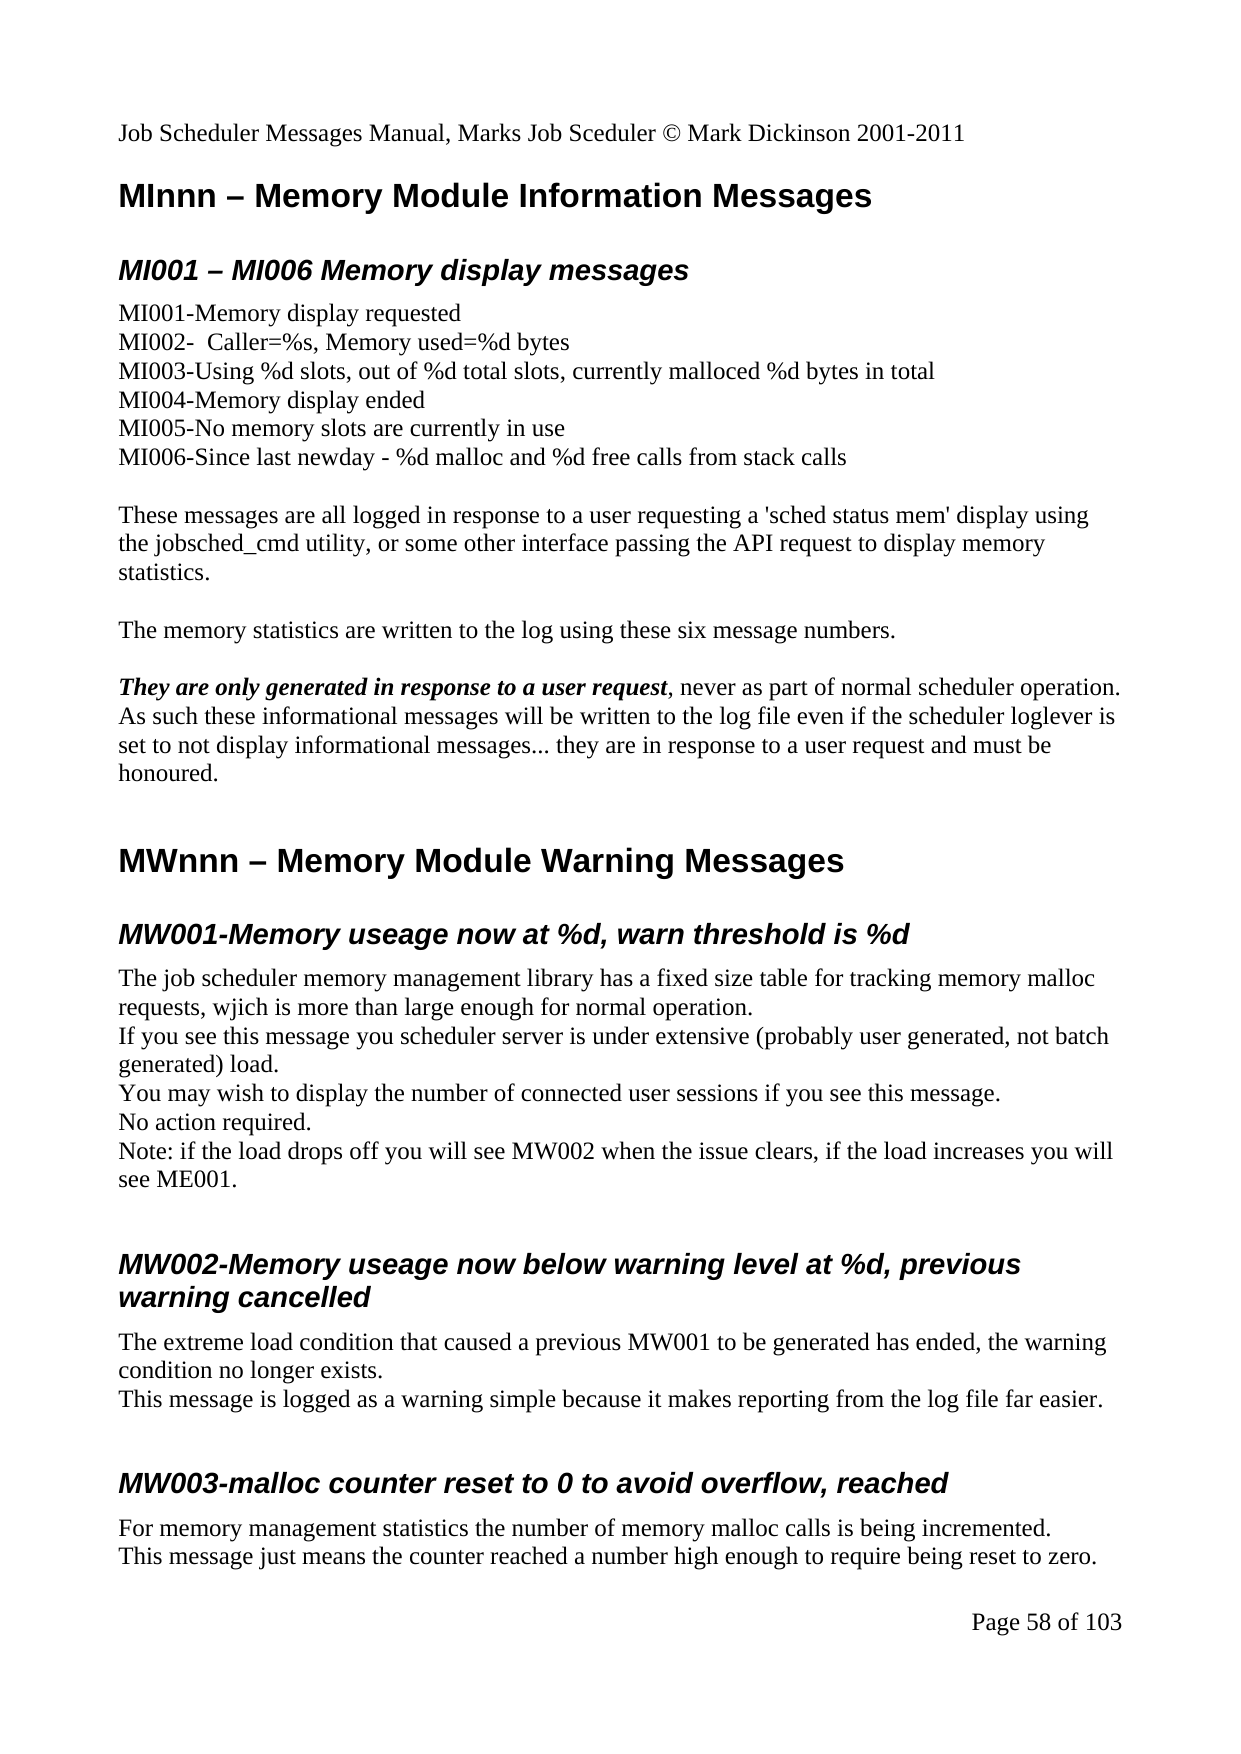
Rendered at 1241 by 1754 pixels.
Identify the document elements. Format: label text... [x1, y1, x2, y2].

text This message just means the counter reached a number high enough to require being reset to zero. [118, 1541, 1122, 1570]
text No action required. [118, 1107, 1122, 1136]
text MI001-Memory display requested [118, 298, 1122, 327]
text Note: if the load drops off you will see MW002 when the issue clears, if the load increases you will see ME001. [118, 1136, 1122, 1193]
text You may wish to display the number of connected user sessions if you see this message. [118, 1078, 1122, 1107]
text These messages are all logged in response to a user requesting a 'sched status mem' display using the jobsched_cmd utility, or some other interface passing the API request to display memory statistics. [118, 500, 1122, 586]
subtitle MW001-Memory useage now at %d, warn threshold is %d [118, 917, 1122, 951]
subtitle MWnnn – Memory Module Warning Messages [118, 841, 1122, 880]
text The job scheduler memory management library has a fixed size table for tracking memory malloc requests, wjich is more than large enough for normal operation. [118, 963, 1122, 1021]
text If you see this message you scheduler server is under extensive (probably user generated, not batch generated) load. [118, 1021, 1122, 1078]
text MI003-Using %d slots, out of %d total slots, currently malloced %d bytes in total [118, 356, 1122, 385]
subtitle MW002-Memory useage now below warning level at %d, previous warning cancelled [118, 1247, 1122, 1314]
text The extreme load condition that caused a previous MW001 to be generated has ended, the warning condition no longer exists. [118, 1327, 1122, 1384]
text For memory management statistics the number of memory malloc calls is being incremented. [118, 1513, 1122, 1541]
subtitle MInnn – Memory Module Information Messages [118, 176, 1122, 215]
text MI006-Since last newday - %d malloc and %d free calls from stack calls [118, 442, 1122, 471]
subtitle MI001 – MI006 Memory display messages [118, 252, 1122, 286]
text The memory statistics are written to the log using these six message numbers. [118, 615, 1122, 643]
text MI004-Memory display ended [118, 385, 1122, 413]
subtitle MW003-malloc counter reset to 0 to avoid overflow, reached [118, 1467, 1122, 1500]
text MI005-No memory slots are currently in use [118, 413, 1122, 442]
text MI002- Caller=%s, Memory used=%d bytes [118, 327, 1122, 356]
text This message is logged as a warning simple because it makes reporting from the log file far easier. [118, 1384, 1122, 1413]
text They are only generated in response to a user request, never as part of normal scheduler operation. As such these informational messages will be written to the log file even if the scheduler loglever is set to not display informational messages... they are in response to a user request and must be honoured. [118, 672, 1122, 787]
